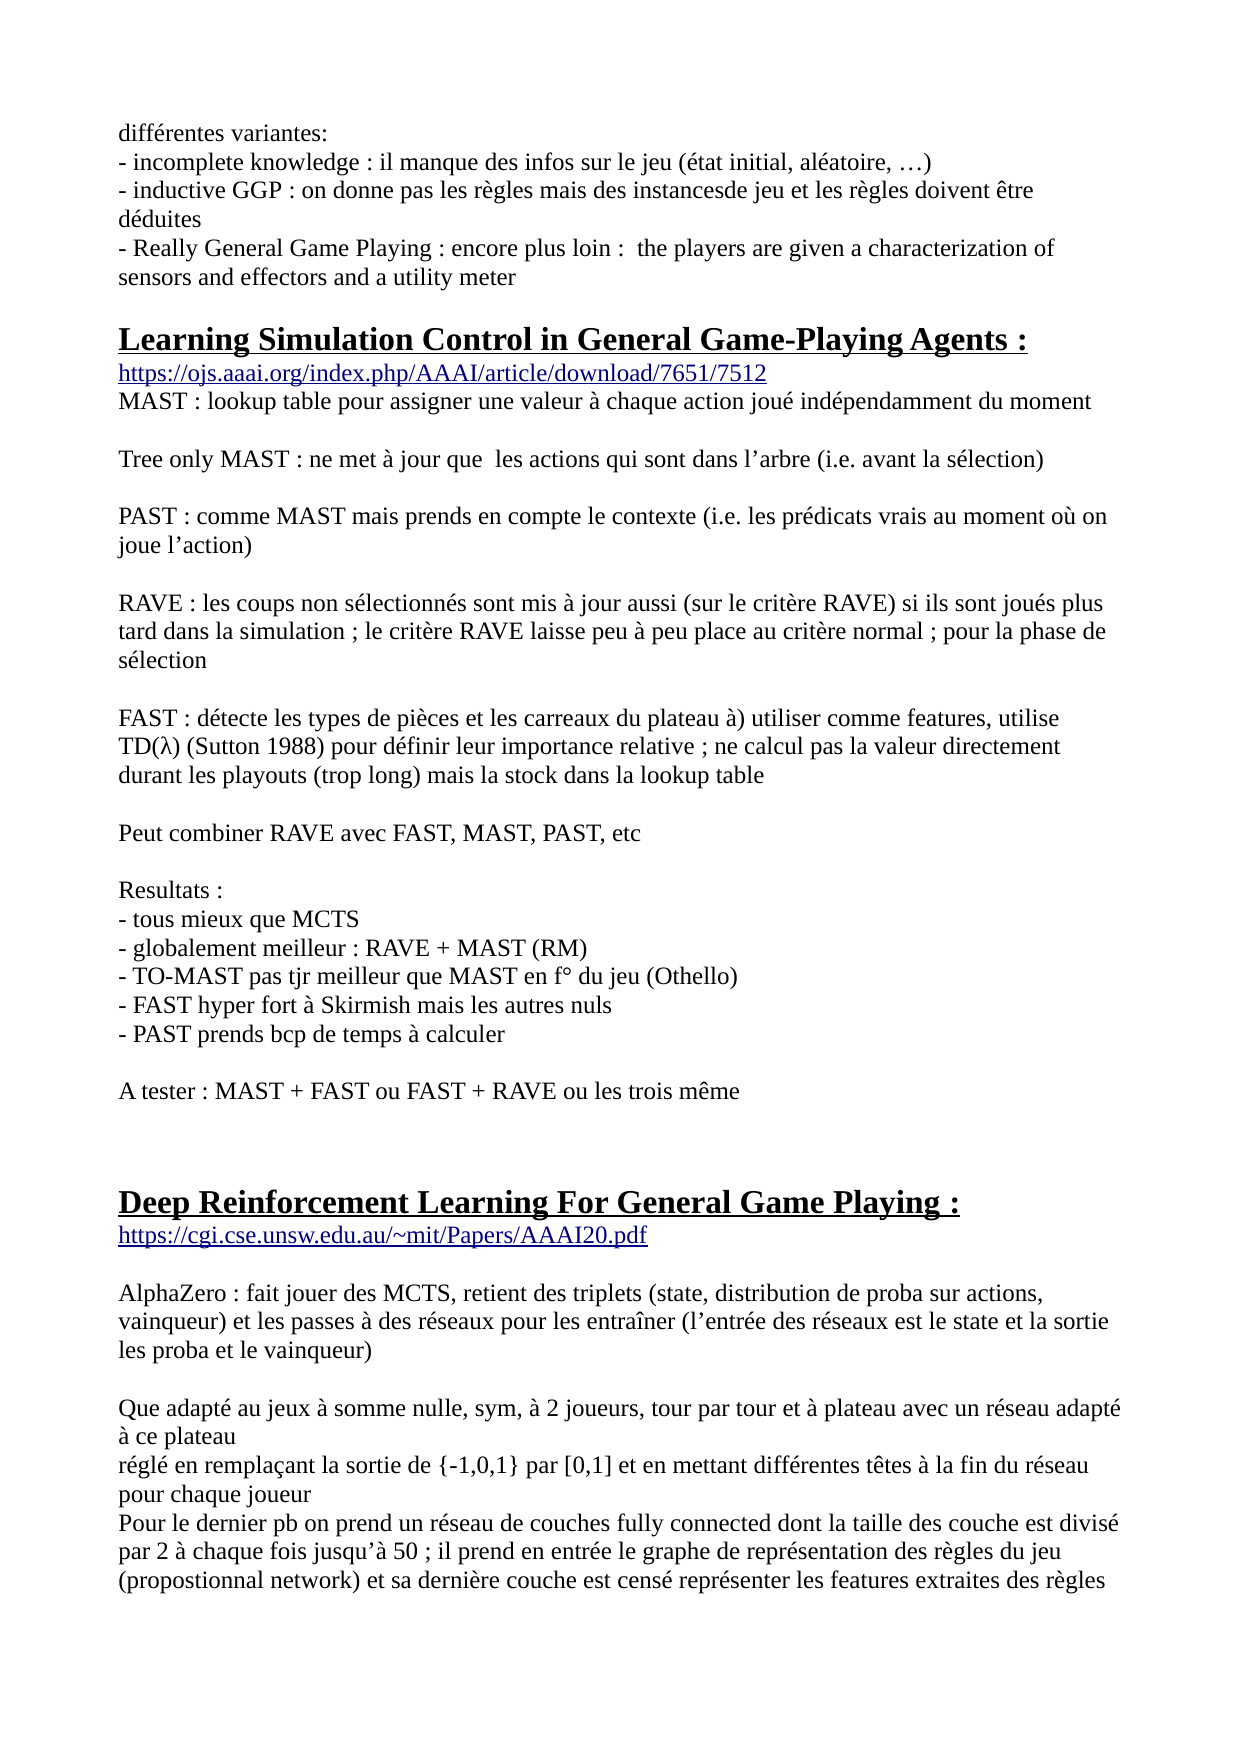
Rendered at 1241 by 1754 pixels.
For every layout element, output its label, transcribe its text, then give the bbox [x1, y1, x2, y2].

text - FAST hyper fort à Skirmish mais les autres nuls [118, 990, 1122, 1019]
text AlphaZero : fait jouer des MCTS, retient des triplets (state, distribution de proba sur actions, vainqueur) et les passes à des réseaux pour les entraîner (l’entrée des réseaux est le state et la sortie les proba et le vainqueur) [118, 1278, 1122, 1364]
text - tous mieux que MCTS [118, 904, 1122, 933]
text - globalement meilleur : RAVE + MAST (RM) [118, 933, 1122, 961]
text - Really General Game Playing : encore plus loin : the players are given a characterization of sensors and effectors and a utility meter [118, 233, 1122, 291]
text différentes variantes: [118, 118, 1122, 147]
text https://cgi.cse.unsw.edu.au/~mit/Papers/AAAI20.pdf [118, 1220, 1122, 1249]
text FAST : détecte les types de pièces et les carreaux du plateau à) utiliser comme features, utilise TD(λ) (Sutton 1988) pour définir leur importance relative ; ne calcul pas la valeur directement durant les playouts (trop long) mais la stock dans la lookup table [118, 703, 1122, 789]
text Tree only MAST : ne met à jour que les actions qui sont dans l’arbre (i.e. avant la sélection) [118, 444, 1122, 473]
text https://ojs.aaai.org/index.php/AAAI/article/download/7651/7512 [118, 358, 1122, 386]
text Pour le dernier pb on prend un réseau de couches fully connected dont la taille des couche est divisé par 2 à chaque fois jusqu’à 50 ; il prend en entrée le graphe de représentation des règles du jeu (propostionnal network) et sa dernière couche est censé représenter les features extraites des règles [118, 1508, 1122, 1594]
text - PAST prends bcp de temps à calculer [118, 1019, 1122, 1048]
text MAST : lookup table pour assigner une valeur à chaque action joué indépendamment du moment [118, 386, 1122, 415]
text Peut combiner RAVE avec FAST, MAST, PAST, etc [118, 818, 1122, 846]
text RAVE : les coups non sélectionnés sont mis à jour aussi (sur le critère RAVE) si ils sont joués plus tard dans la simulation ; le critère RAVE laisse peu à peu place au critère normal ; pour la phase de sélection [118, 588, 1122, 674]
text - inductive GGP : on donne pas les règles mais des instancesde jeu et les règles doivent être déduites [118, 176, 1122, 233]
text PAST : comme MAST mais prends en compte le contexte (i.e. les prédicats vrais au moment où on joue l’action) [118, 501, 1122, 559]
text Learning Simulation Control in General Game-Playing Agents : [118, 319, 1122, 358]
text - incomplete knowledge : il manque des infos sur le jeu (état initial, aléatoire, …) [118, 147, 1122, 176]
text Deep Reinforcement Learning For General Game Playing : [118, 1182, 1122, 1220]
text réglé en remplaçant la sortie de {-1,0,1} par [0,1] et en mettant différentes têtes à la fin du réseau pour chaque joueur [118, 1450, 1122, 1508]
text Resultats : [118, 875, 1122, 904]
text A tester : MAST + FAST ou FAST + RAVE ou les trois même [118, 1076, 1122, 1105]
text - TO-MAST pas tjr meilleur que MAST en f° du jeu (Othello) [118, 961, 1122, 990]
text Que adapté au jeux à somme nulle, sym, à 2 joueurs, tour par tour et à plateau avec un réseau adapté à ce plateau [118, 1393, 1122, 1450]
